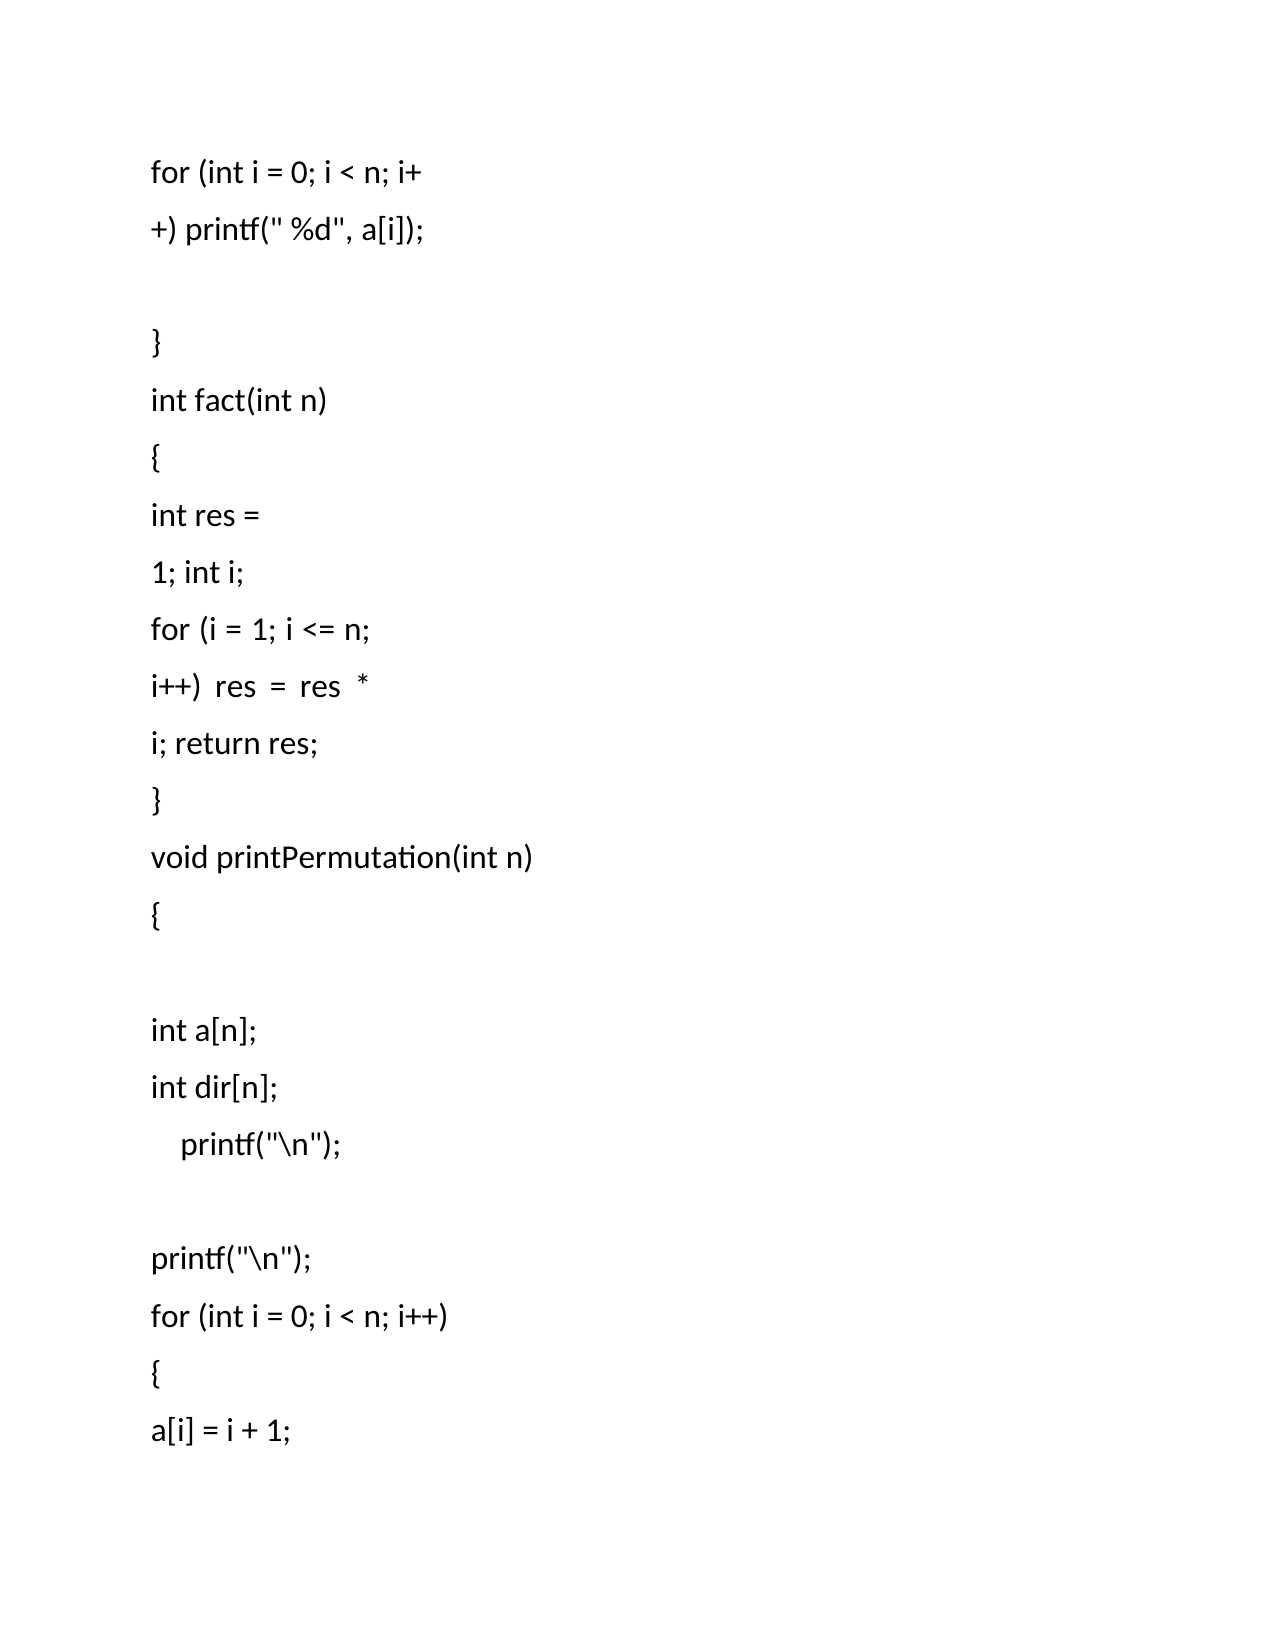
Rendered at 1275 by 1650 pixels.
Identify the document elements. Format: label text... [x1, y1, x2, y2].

text { [151, 1352, 1179, 1393]
text int fact(int n) [151, 379, 1179, 419]
text int res = 1; int i; [151, 494, 293, 592]
text a[i] = i + 1; [151, 1409, 1179, 1450]
text printf("\n"); [151, 1237, 1179, 1278]
text for (int i = 0; i < n; i++) printf(" %d", a[i]); [151, 151, 448, 249]
text } [151, 321, 1179, 362]
text } [151, 779, 1179, 820]
text void printPermutation(int n) [151, 837, 1179, 877]
text int a[n]; int dir[n]; [151, 1009, 278, 1107]
text for (int i = 0; i < n; i++) [151, 1295, 1179, 1335]
text for (i = 1; i <= n; i++) res = res * i; return res; [151, 608, 371, 763]
text printf("\n"); [180, 1123, 1179, 1164]
text { [151, 436, 1179, 477]
text { [151, 894, 1179, 935]
